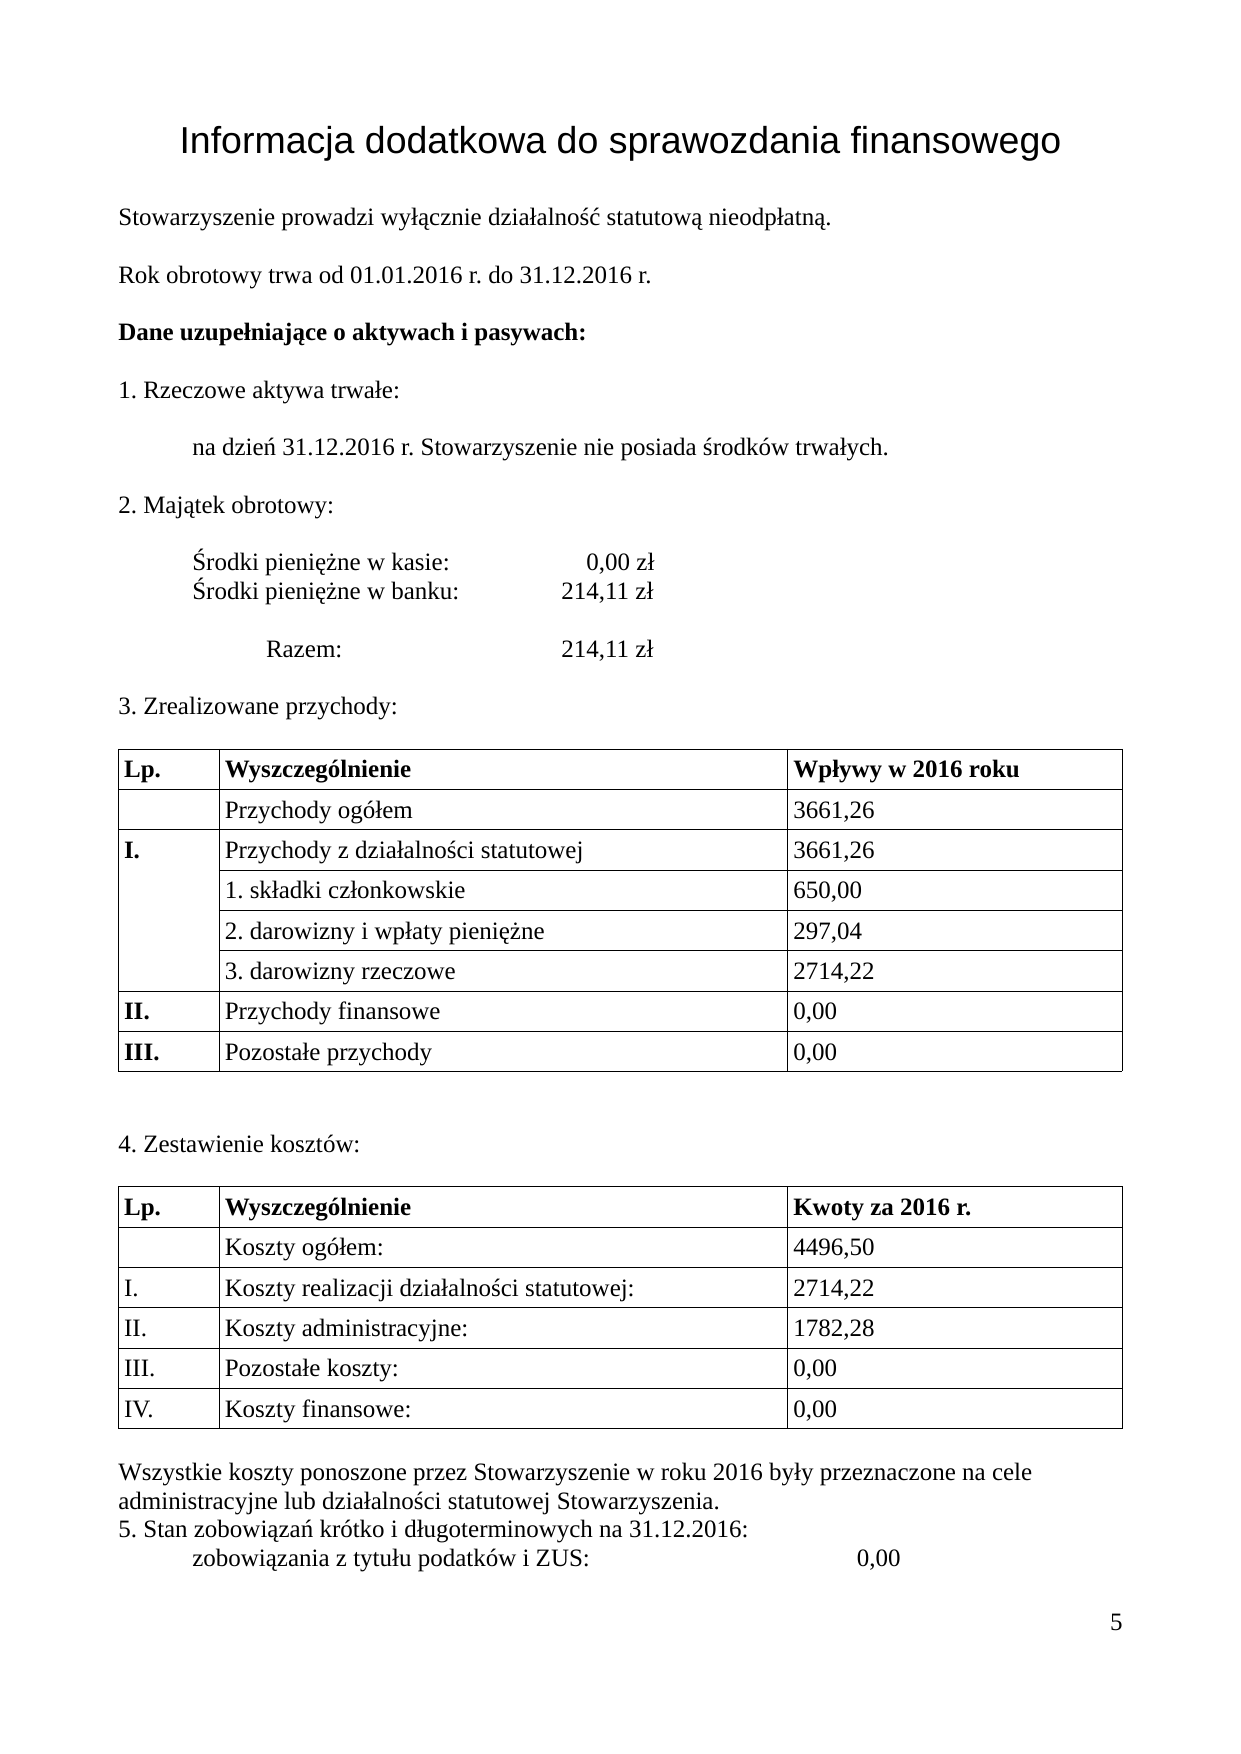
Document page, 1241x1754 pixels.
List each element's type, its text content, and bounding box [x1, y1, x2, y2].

table_header Lp. [119, 1187, 219, 1227]
text Rok obrotowy trwa od 01.01.2016 r. do 31.12.2016 r. [118, 260, 1122, 289]
text 2. Majątek obrotowy: [118, 490, 1122, 519]
table_cell Pozostałe przychody [220, 1032, 787, 1071]
table_cell 4496,50 [788, 1228, 1122, 1267]
table_cell 1. składki członkowskie [220, 871, 787, 910]
table_cell 0,00 [788, 992, 1122, 1031]
table_header Wyszczególnienie [220, 1187, 787, 1227]
table_cell II. [119, 1308, 219, 1348]
table_header Wyszczególnienie [220, 750, 787, 789]
text Stowarzyszenie prowadzi wyłącznie działalność statutową nieodpłatną. [118, 202, 1122, 231]
table_cell Koszty administracyjne: [220, 1308, 787, 1348]
table_cell I. [119, 830, 219, 991]
table_cell 1782,28 [788, 1308, 1122, 1348]
text 5. Stan zobowiązań krótko i długoterminowych na 31.12.2016: [118, 1514, 1122, 1543]
text 4. Zestawienie kosztów: [118, 1129, 1122, 1158]
table_cell II. [119, 992, 219, 1031]
table_cell 297,04 [788, 911, 1122, 950]
table_cell Przychody z działalności statutowej [220, 830, 787, 870]
table_cell 650,00 [788, 871, 1122, 910]
table_cell 3. darowizny rzeczowe [220, 951, 787, 991]
table_cell IV. [119, 1389, 219, 1428]
text Środki pieniężne w banku: 214,11 zł [118, 576, 1122, 605]
table_cell Koszty ogółem: [220, 1228, 787, 1267]
table_cell Koszty finansowe: [220, 1389, 787, 1428]
table_header Wpływy w 2016 roku [788, 750, 1122, 789]
table_cell 3661,26 [788, 830, 1122, 870]
table_header Kwoty za 2016 r. [788, 1187, 1122, 1227]
table_cell 3661,26 [788, 790, 1122, 829]
text Środki pieniężne w kasie: 0,00 zł [118, 547, 1122, 576]
table_cell III. [119, 1349, 219, 1388]
table_cell 0,00 [788, 1032, 1122, 1071]
table_cell 2714,22 [788, 1268, 1122, 1307]
subtitle Informacja dodatkowa do sprawozdania finansowego [118, 118, 1122, 161]
text zobowiązania z tytułu podatków i ZUS: 0,00 [118, 1543, 1122, 1572]
table_cell Przychody ogółem [220, 790, 787, 829]
table_cell 2. darowizny i wpłaty pieniężne [220, 911, 787, 950]
text 1. Rzeczowe aktywa trwałe: [118, 375, 1122, 404]
table_cell 2714,22 [788, 951, 1122, 991]
table_cell III. [119, 1032, 219, 1071]
table_cell 0,00 [788, 1389, 1122, 1428]
table_header Lp. [119, 750, 219, 789]
text na dzień 31.12.2016 r. Stowarzyszenie nie posiada środków trwałych. [118, 432, 1122, 461]
table_cell [119, 1228, 219, 1267]
text 3. Zrealizowane przychody: [118, 691, 1122, 720]
table_cell Pozostałe koszty: [220, 1349, 787, 1388]
text Dane uzupełniające o aktywach i pasywach: [118, 317, 1122, 346]
text Razem: 214,11 zł [118, 634, 1122, 662]
table_cell Koszty realizacji działalności statutowej: [220, 1268, 787, 1307]
table_cell 0,00 [788, 1349, 1122, 1388]
text Wszystkie koszty ponoszone przez Stowarzyszenie w roku 2016 były przeznaczone na cele administracyjne lub działalności statutowej Stowarzyszenia. [118, 1457, 1122, 1514]
table_cell Przychody finansowe [220, 992, 787, 1031]
table_cell [119, 790, 219, 829]
table_cell I. [119, 1268, 219, 1307]
